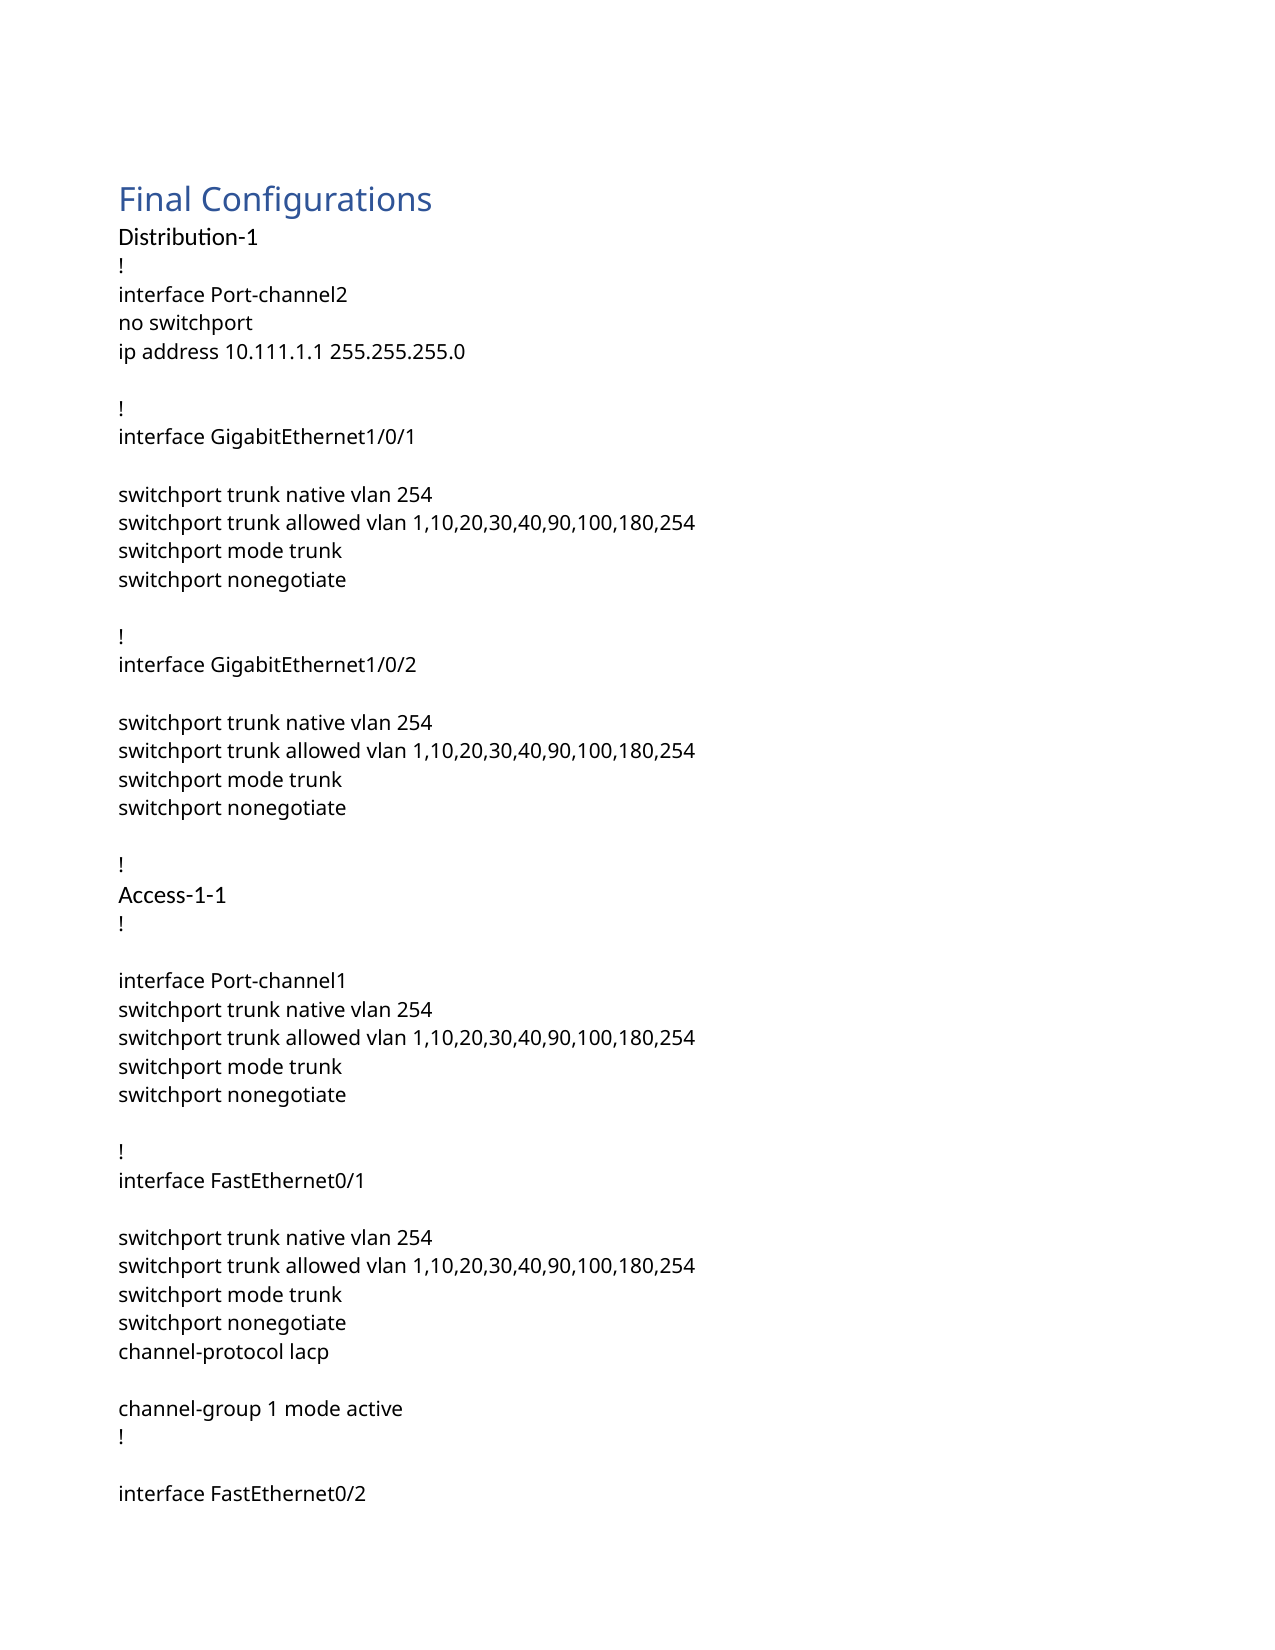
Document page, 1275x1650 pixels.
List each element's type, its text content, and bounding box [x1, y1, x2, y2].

text switchport trunk native vlan 254 [118, 480, 1157, 508]
text switchport trunk allowed vlan 1,10,20,30,40,90,100,180,254 [118, 736, 1157, 765]
text switchport nonegotiate [118, 565, 1157, 593]
text interface FastEthernet0/1 [118, 1166, 1157, 1194]
text switchport trunk allowed vlan 1,10,20,30,40,90,100,180,254 [118, 1023, 1157, 1052]
text ! [118, 394, 1157, 422]
text switchport nonegotiate [118, 1080, 1157, 1109]
text switchport nonegotiate [118, 793, 1157, 822]
text switchport trunk allowed vlan 1,10,20,30,40,90,100,180,254 [118, 508, 1157, 537]
text ! [118, 252, 1157, 280]
text interface Port-channel1 [118, 966, 1157, 995]
text switchport trunk native vlan 254 [118, 708, 1157, 736]
text switchport nonegotiate [118, 1308, 1157, 1337]
text ! [118, 1422, 1157, 1451]
text channel-protocol lacp [118, 1337, 1157, 1365]
text switchport trunk native vlan 254 [118, 1223, 1157, 1251]
text switchport mode trunk [118, 1052, 1157, 1080]
text ! [118, 622, 1157, 651]
text switchport mode trunk [118, 765, 1157, 793]
text switchport mode trunk [118, 537, 1157, 565]
text ! [118, 850, 1157, 879]
text switchport trunk native vlan 254 [118, 995, 1157, 1023]
text channel-group 1 mode active [118, 1394, 1157, 1422]
text switchport mode trunk [118, 1280, 1157, 1308]
text switchport trunk allowed vlan 1,10,20,30,40,90,100,180,254 [118, 1251, 1157, 1280]
text interface GigabitEthernet1/0/1 [118, 422, 1157, 451]
text ip address 10.111.1.1 255.255.255.0 [118, 337, 1157, 365]
text interface GigabitEthernet1/0/2 [118, 651, 1157, 679]
text ! [118, 1137, 1157, 1166]
text interface FastEthernet0/2 [118, 1479, 1157, 1508]
text Final Configurations [118, 176, 1157, 221]
text ! [118, 909, 1157, 938]
text Distribution-1 [118, 221, 1157, 252]
text Access-1-1 [118, 879, 1157, 909]
text no switchport [118, 308, 1157, 337]
text interface Port-channel2 [118, 280, 1157, 308]
